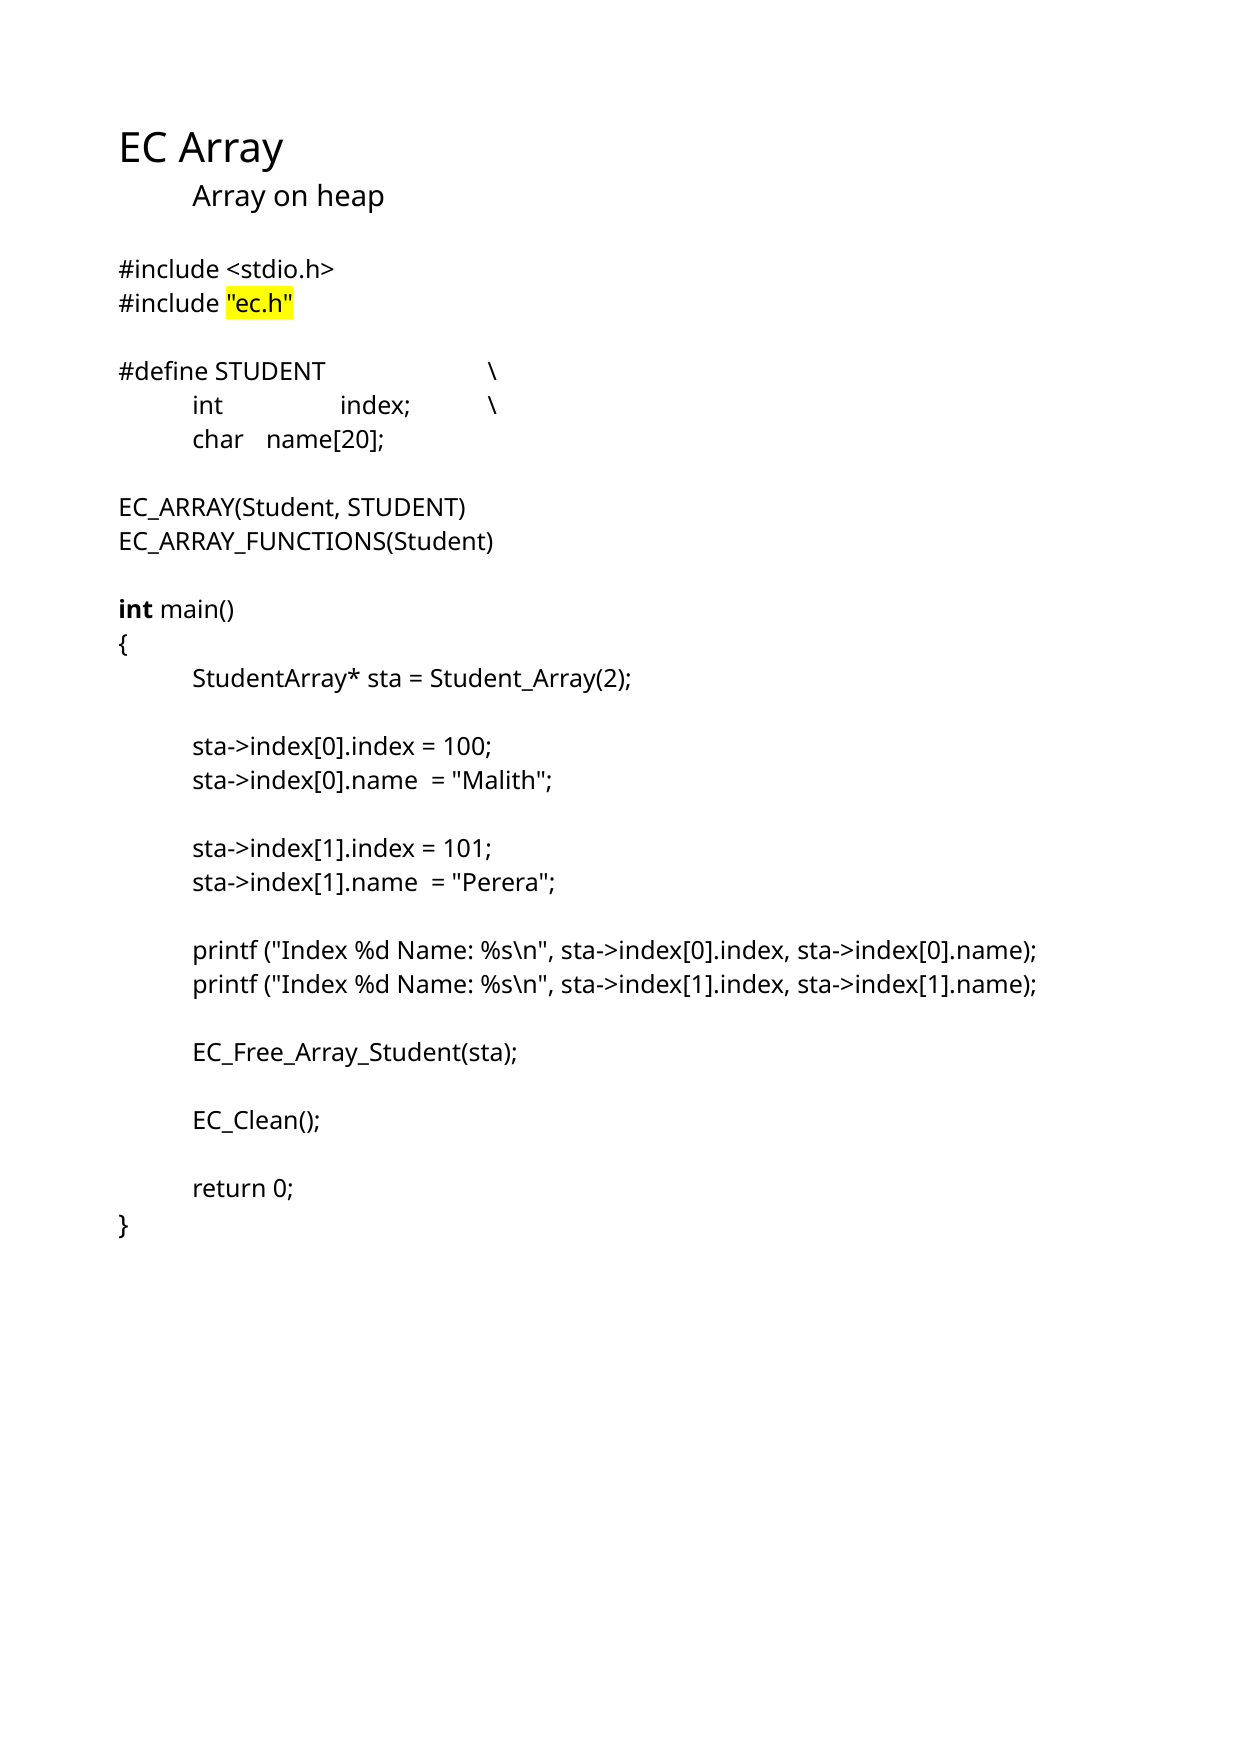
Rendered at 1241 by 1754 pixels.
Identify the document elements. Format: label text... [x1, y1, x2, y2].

text sta->index[1].name = "Perera"; [118, 864, 1122, 899]
text EC_ARRAY(Student, STUDENT) [118, 490, 1122, 524]
text char name[20]; [118, 422, 1122, 456]
text } [118, 1205, 1122, 1242]
text EC_Free_Array_Student(sta); [118, 1035, 1122, 1069]
text sta->index[0].name = "Malith"; [118, 762, 1122, 796]
text EC_Clean(); [118, 1103, 1122, 1137]
text sta->index[0].index = 100; [118, 728, 1122, 762]
text printf ("Index %d Name: %s\n", sta->index[0].index, sta->index[0].name); [118, 933, 1122, 967]
text sta->index[1].index = 101; [118, 831, 1122, 864]
text { [118, 626, 1122, 660]
text EC Array [118, 118, 1122, 175]
text printf ("Index %d Name: %s\n", sta->index[1].index, sta->index[1].name); [118, 967, 1122, 1001]
text #include "ec.h" [118, 286, 1122, 319]
text #define STUDENT \ [118, 354, 1122, 388]
text return 0; [118, 1171, 1122, 1205]
text StudentArray* sta = Student_Array(2); [118, 660, 1122, 694]
text EC_ARRAY_FUNCTIONS(Student) [118, 524, 1122, 558]
text #include <stdio.h> [118, 251, 1122, 286]
text int main() [118, 592, 1122, 626]
text int index; \ [118, 388, 1122, 422]
text Array on heap [118, 175, 1122, 214]
